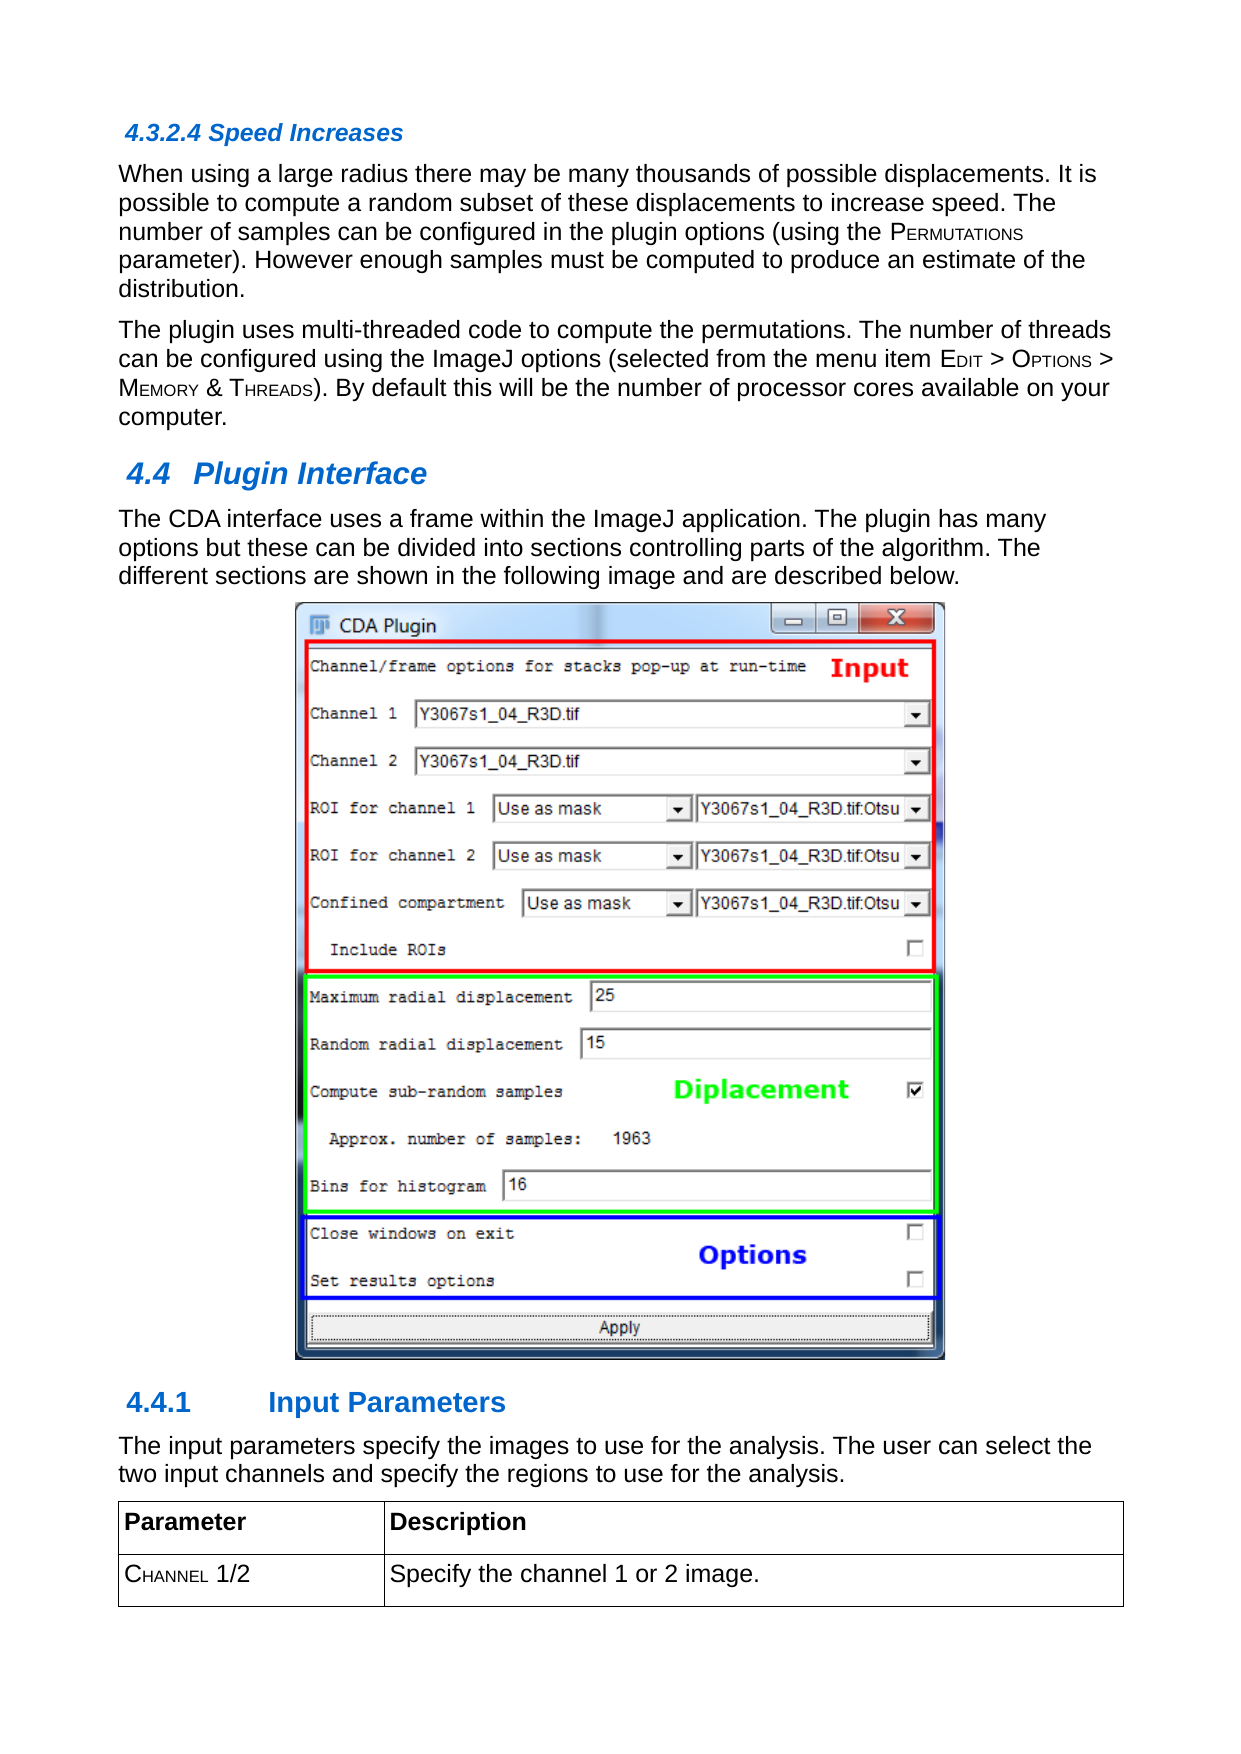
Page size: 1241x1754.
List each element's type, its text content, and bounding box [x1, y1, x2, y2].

text When using a large radius there may be many thousands of possible displacements. It is possible to compute a random subset of these displacements to increase speed. The number of samples can be configured in the plugin options (using the Permutations parameter). However enough samples must be computed to produce an estimate of the distribution. [118, 159, 1122, 303]
picture [295, 602, 946, 1360]
table_cell Channel 1/2 [119, 1555, 384, 1606]
text The CDA interface uses a frame within the ImageJ application. The plugin has many options but these can be divided into sections controlling parts of the algorithm. The different sections are shown in the following image and are described below. [118, 504, 1122, 590]
text The plugin uses multi-threaded code to compute the permutations. The number of threads can be configured using the ImageJ options (selected from the menu item Edit > Options > Memory & Threads). By default this will be the number of processor cores available on your computer. [118, 315, 1122, 430]
subtitle Plugin Interface [118, 455, 1122, 491]
table_header Parameter [119, 1502, 384, 1553]
text The input parameters specify the images to use for the analysis. The user can select the two input channels and specify the regions to use for the analysis. [118, 1431, 1122, 1488]
subtitle Speed Increases [118, 118, 1122, 147]
subtitle Input Parameters [118, 1385, 1122, 1418]
table_header Description [385, 1502, 1123, 1553]
table_cell Specify the channel 1 or 2 image. [385, 1555, 1123, 1606]
